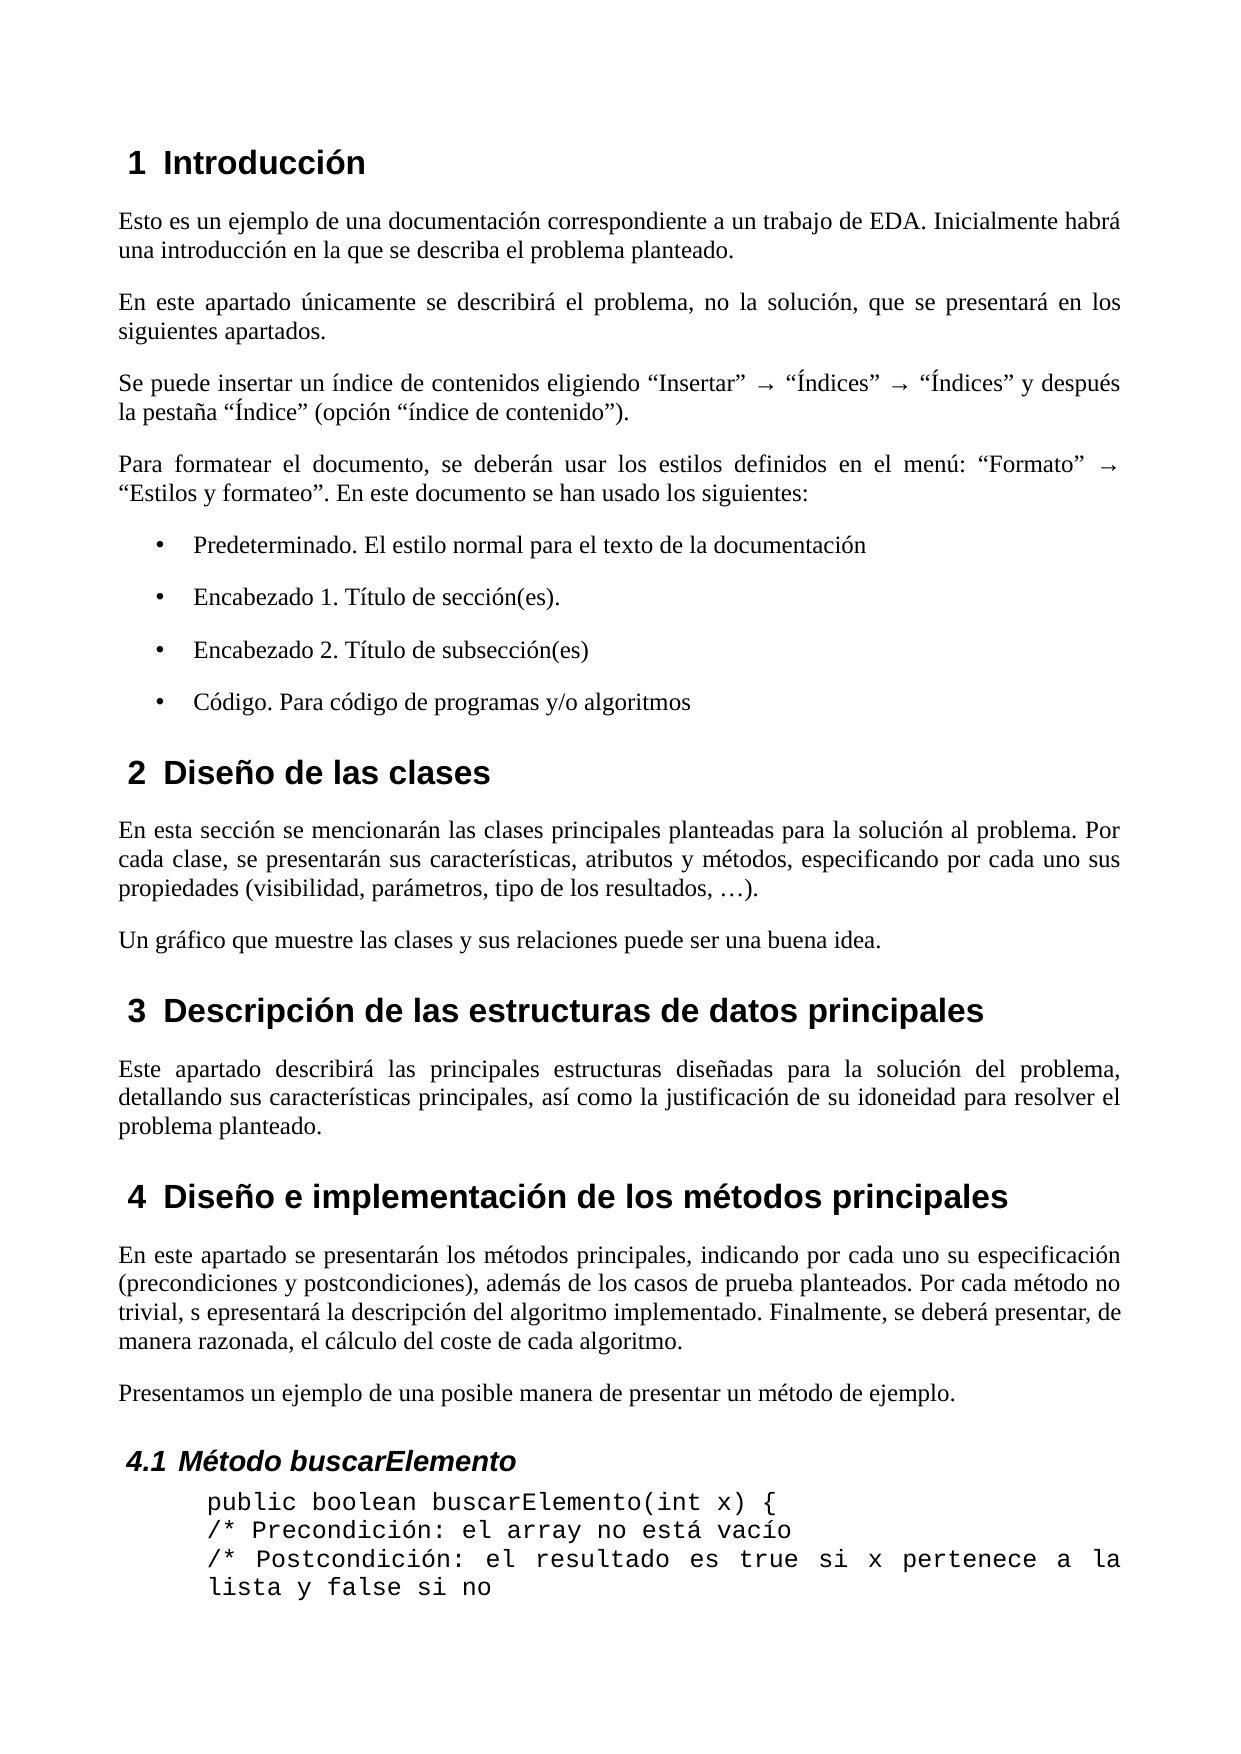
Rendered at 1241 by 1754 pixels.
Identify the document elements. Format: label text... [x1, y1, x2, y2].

text En este apartado se presentarán los métodos principales, indicando por cada uno su especificación (precondiciones y postcondiciones), además de los casos de prueba planteados. Por cada método no trivial, s epresentará la descripción del algoritmo implementado. Finalmente, se deberá presentar, de manera razonada, el cálculo del coste de cada algoritmo. [118, 1240, 1122, 1355]
text /* Precondición: el array no está vacío [207, 1518, 1122, 1546]
text Para formatear el documento, se deberán usar los estilos definidos en el menú: “Formato” → “Estilos y formateo”. En este documento se han usado los siguientes: [118, 449, 1122, 507]
list Encabezado 1. Título de sección(es). [156, 582, 1122, 611]
text Presentamos un ejemplo de una posible manera de presentar un método de ejemplo. [118, 1378, 1122, 1407]
text En este apartado únicamente se describirá el problema, no la solución, que se presentará en los siguientes apartados. [118, 287, 1122, 344]
text Un gráfico que muestre las clases y sus relaciones puede ser una buena idea. [118, 925, 1122, 954]
text /* Postcondición: el resultado es true si x pertenece a la lista y false si no [207, 1546, 1122, 1603]
text En esta sección se mencionarán las clases principales planteadas para la solución al problema. Por cada clase, se presentarán sus características, atributos y métodos, especificando por cada uno sus propiedades (visibilidad, parámetros, tipo de los resultados, …). [118, 816, 1122, 902]
list Predeterminado. El estilo normal para el texto de la documentación [156, 530, 1122, 559]
text Se puede insertar un índice de contenidos eligiendo “Insertar” → “Índices” → “Índices” y después la pestaña “Índice” (opción “índice de contenido”). [118, 368, 1122, 426]
text Esto es un ejemplo de una documentación correspondiente a un trabajo de EDA. Inicialmente habrá una introducción en la que se describa el problema planteado. [118, 206, 1122, 263]
text public boolean buscarElemento(int x) { [207, 1490, 1122, 1518]
subtitle Diseño e implementación de los métodos principales [118, 1177, 1122, 1215]
subtitle Descripción de las estructuras de datos principales [118, 991, 1122, 1029]
subtitle Método buscarElemento [118, 1444, 1122, 1477]
list Código. Para código de programas y/o algoritmos [156, 687, 1122, 716]
subtitle Introducción [118, 143, 1122, 182]
subtitle Diseño de las clases [118, 753, 1122, 791]
text Este apartado describirá las principales estructuras diseñadas para la solución del problema, detallando sus características principales, así como la justificación de su idoneidad para resolver el problema planteado. [118, 1054, 1122, 1140]
list Encabezado 2. Título de subsección(es) [156, 635, 1122, 663]
